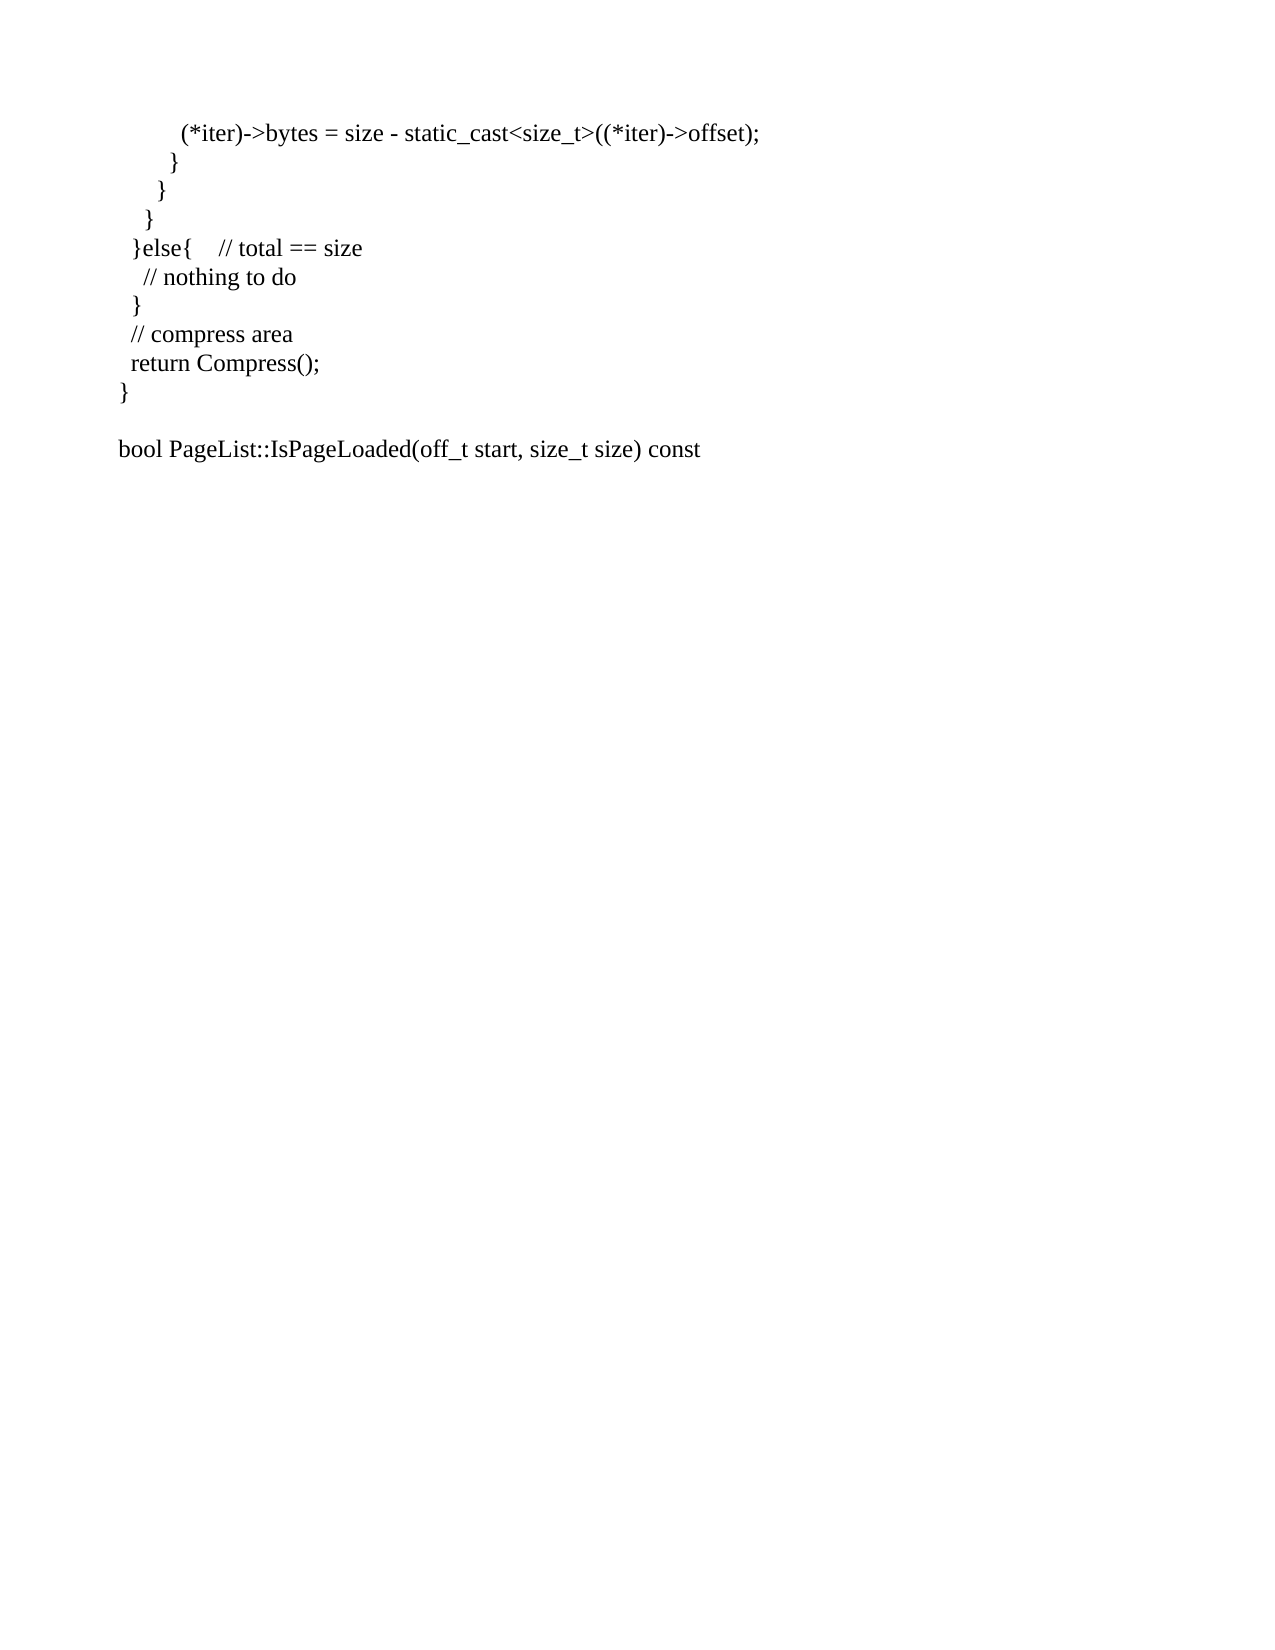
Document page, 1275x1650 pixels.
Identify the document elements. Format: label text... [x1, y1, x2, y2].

text // nothing to do [118, 262, 1157, 291]
text return Compress(); [118, 348, 1157, 377]
text } [118, 291, 1157, 319]
text (*iter)->bytes = size - static_cast<size_t>((*iter)->offset); [118, 118, 1157, 147]
text } [118, 147, 1157, 176]
text // compress area [118, 319, 1157, 348]
text }else{ // total == size [118, 233, 1157, 262]
text } [118, 377, 1157, 406]
text bool PageList::IsPageLoaded(off_t start, size_t size) const [118, 434, 1157, 463]
text } [118, 204, 1157, 233]
text } [118, 176, 1157, 204]
